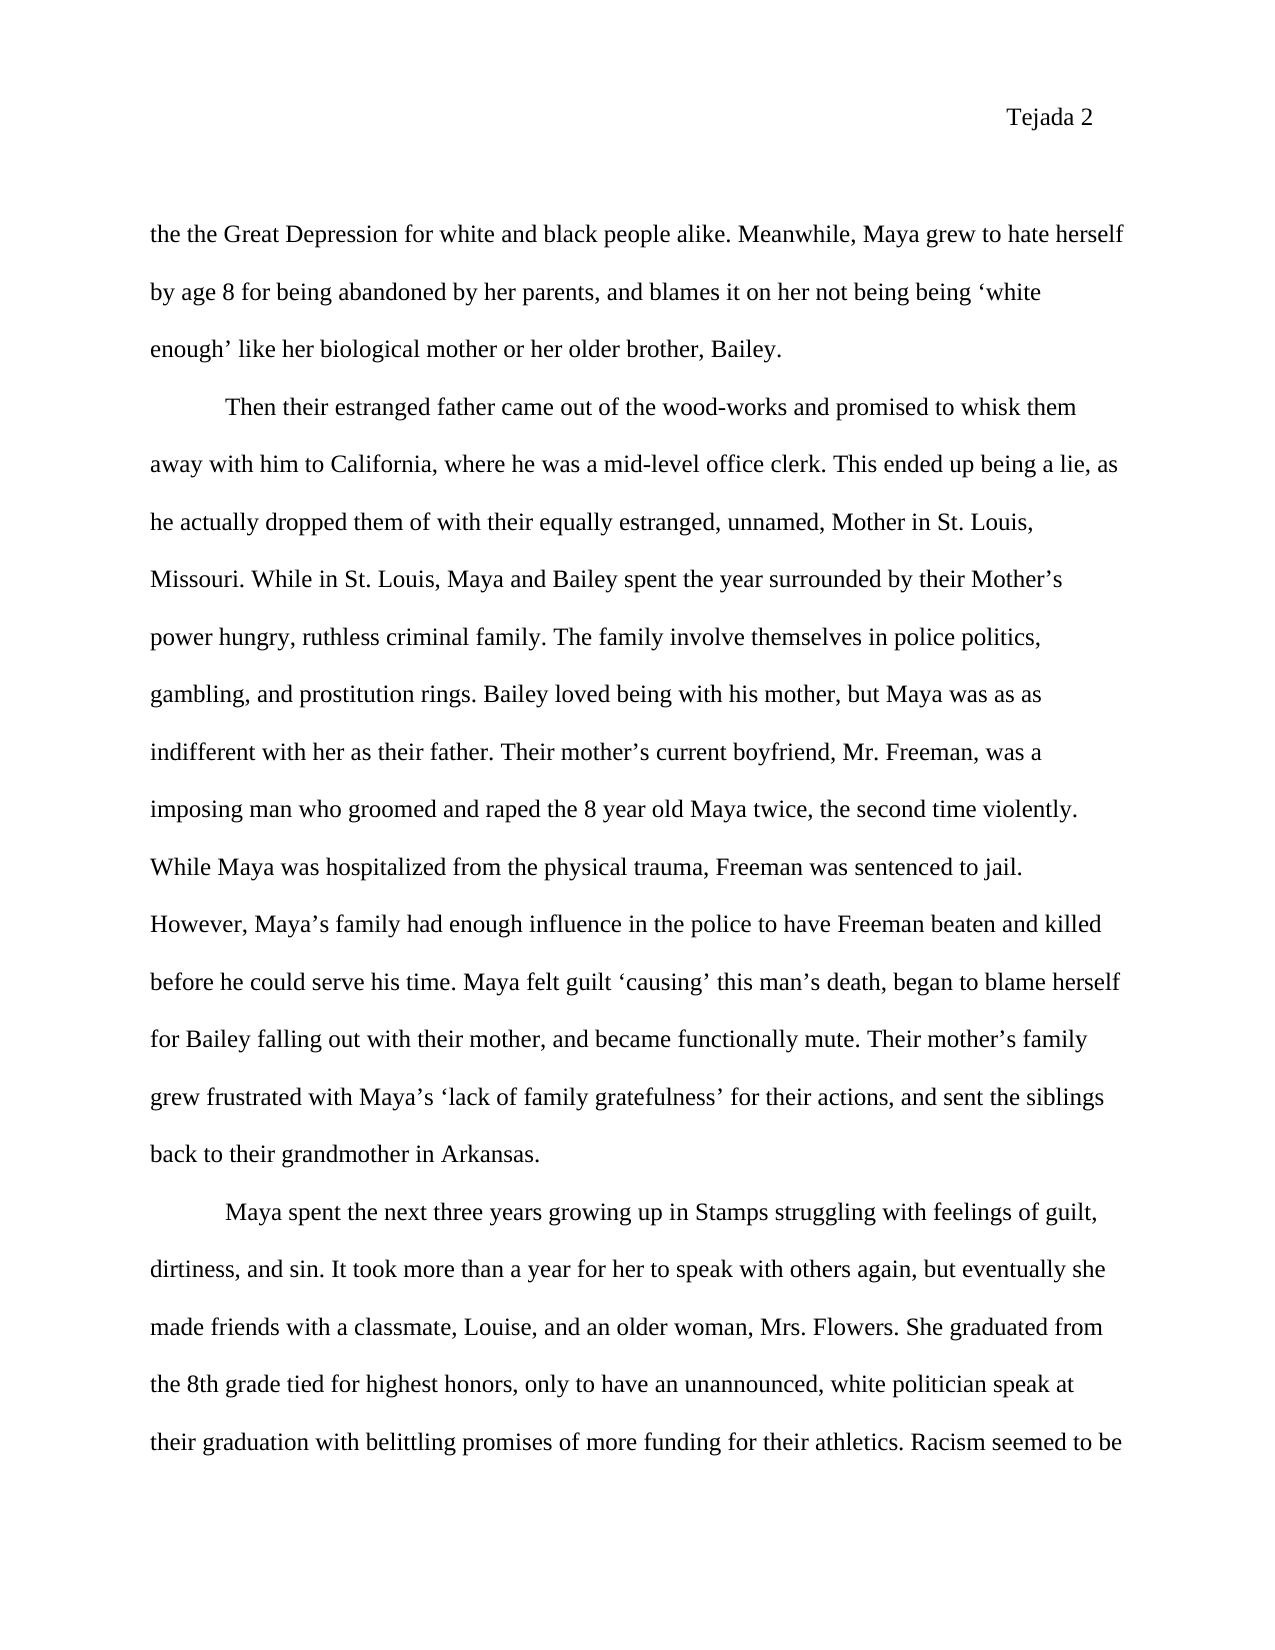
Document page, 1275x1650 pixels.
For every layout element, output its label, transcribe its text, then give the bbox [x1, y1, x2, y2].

text the the Great Depression for white and black people alike. Meanwhile, Maya grew to hate herself by age 8 for being abandoned by her parents, and blames it on her not being being ‘white enough’ like her biological mother or her older brother, Bailey. [150, 219, 1125, 363]
text Maya spent the next three years growing up in Stamps struggling with feelings of guilt, dirtiness, and sin. It took more than a year for her to speak with others again, but eventually she made friends with a classmate, Louise, and an older woman, Mrs. Flowers. She graduated from the 8th grade tied for highest honors, only to have an unannounced, white politician speak at their graduation with belittling promises of more funding for their athletics. Racism seemed to be [150, 1197, 1125, 1455]
text Then their estranged father came out of the wood-works and promised to whisk them away with him to California, where he was a mid-level office clerk. This ended up being a lie, as he actually dropped them of with their equally estranged, unnamed, Mother in St. Louis, Missouri. While in St. Louis, Maya and Bailey spent the year surrounded by their Mother’s power hungry, ruthless criminal family. The family involve themselves in police politics, gambling, and prostitution rings. Bailey loved being with his mother, but Maya was as as indifferent with her as their father. Their mother’s current boyfriend, Mr. Freeman, was a imposing man who groomed and raped the 8 year old Maya twice, the second time violently. While Maya was hospitalized from the physical trauma, Freeman was sentenced to jail. However, Maya’s family had enough influence in the police to have Freeman beaten and killed before he could serve his time. Maya felt guilt ‘causing’ this man’s death, began to blame herself for Bailey falling out with their mother, and became functionally mute. Their mother’s family grew frustrated with Maya’s ‘lack of family gratefulness’ for their actions, and sent the siblings back to their grandmother in Arkansas. [150, 392, 1125, 1168]
